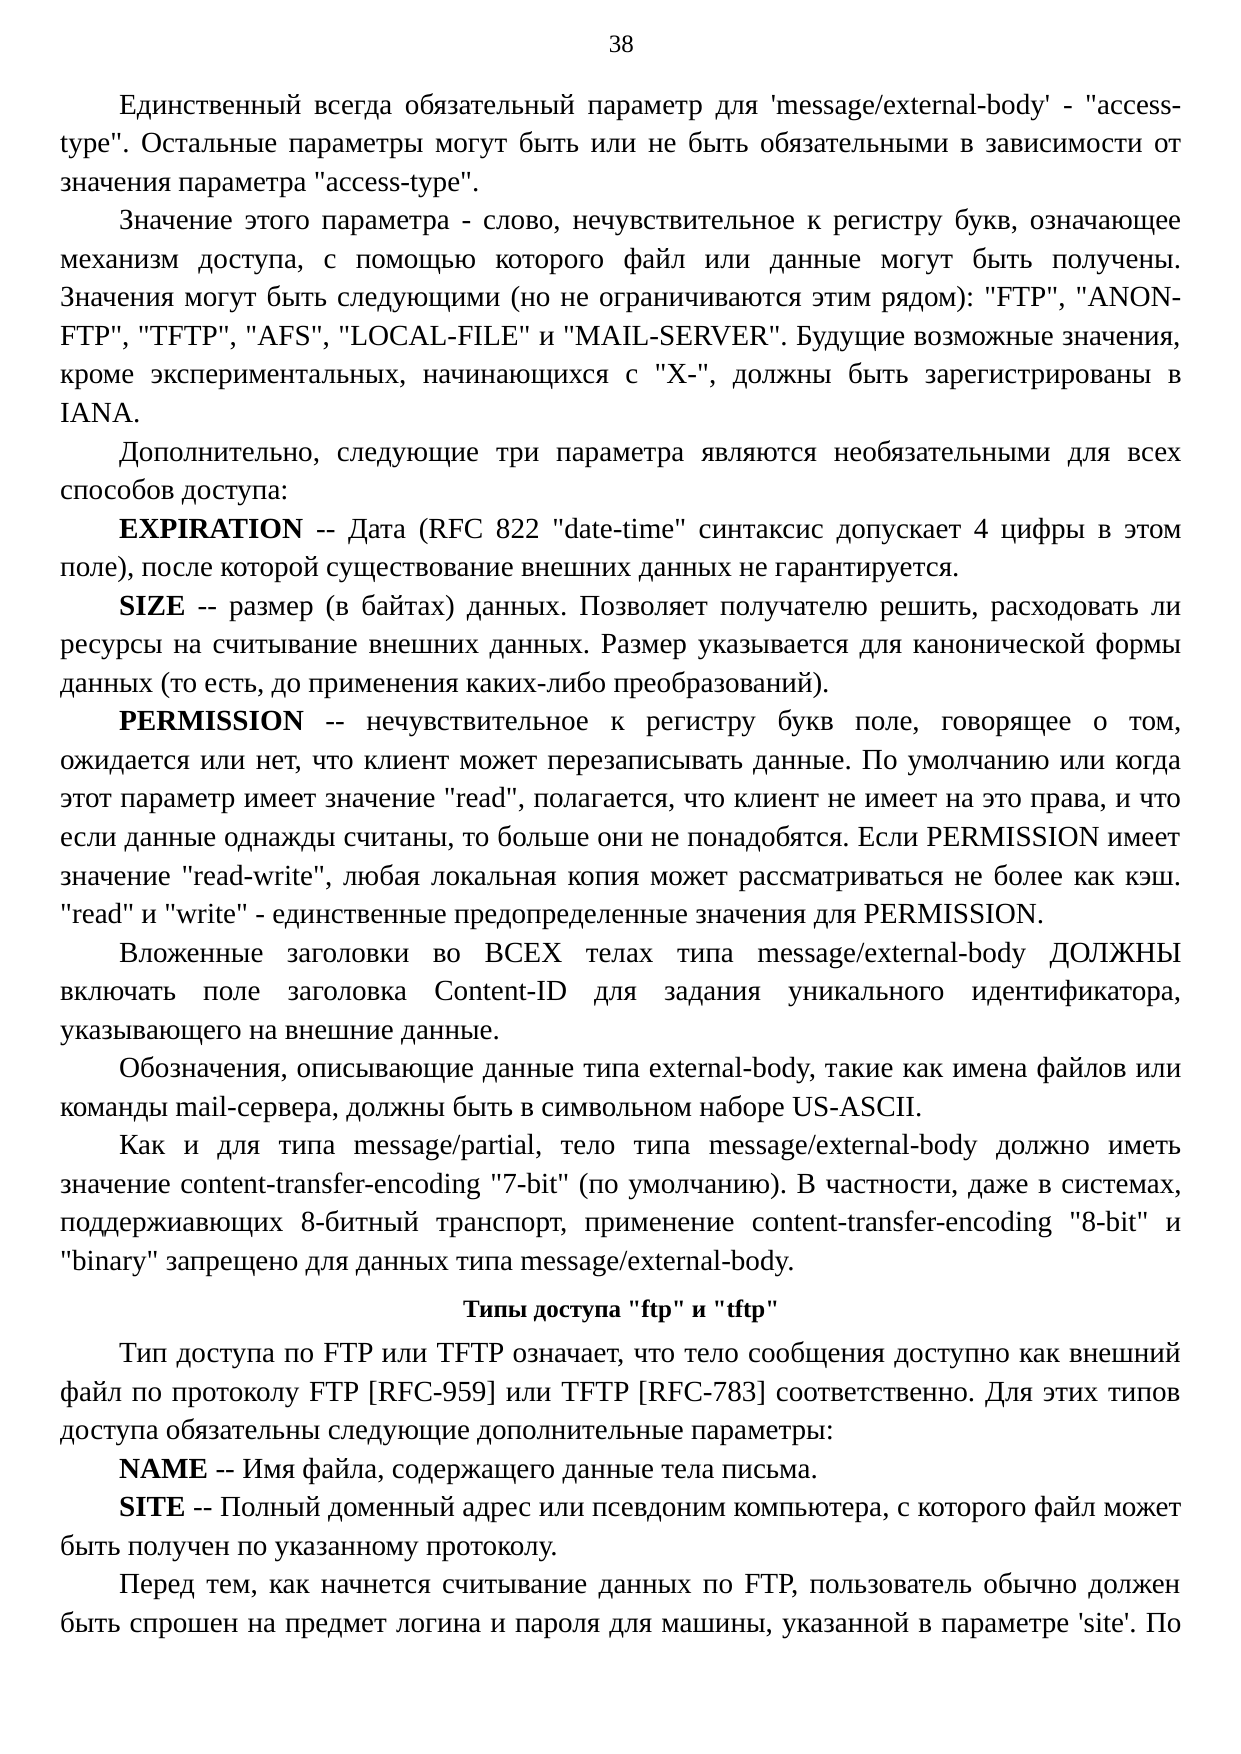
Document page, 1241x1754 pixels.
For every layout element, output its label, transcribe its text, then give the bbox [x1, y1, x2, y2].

text PERMISSION -- нечувствительное к регистру букв поле, говорящее о том, ожидается или нет, что клиент может перезаписывать данные. По умолчанию или когда этот параметр имеет значение "read", полагается, что клиент не имеет на это права, и что если данные однажды считаны, то больше они не понадобятся. Если PERMISSION имеет значение "read-write", любая локальная копия может рассматриваться не более как кэш. "read" и "write" - единственные предопределенные значения для PERMISSION. [60, 703, 1182, 930]
text NAME -- Имя файла, содержащего данные тела письма. [60, 1451, 1182, 1484]
text Как и для типа message/partial, тело типа message/external-body должно иметь значение content-transfer-encoding "7-bit" (по умолчанию). В частности, даже в системах, поддержиавющих 8-битный транспорт, применение content-transfer-encoding "8-bit" и "binary" запрещено для данных типа message/external-body. [60, 1127, 1182, 1277]
subtitle Типы доступа "ftp" и "tftp" [60, 1294, 1182, 1323]
text Тип доступа по FTP или TFTP означает, что тело сообщения доступно как внешний файл по протоколу FTP [RFC-959] или TFTP [RFC-783] соответственно. Для этих типов доступа обязательны следующие дополнительные параметры: [60, 1335, 1182, 1446]
text Перед тем, как начнется считывание данных по FTP, пользователь обычно должен быть спрошен на предмет логина и пароля для машины, указанной в параметре 'site'. По [60, 1567, 1182, 1639]
text Обозначения, описывающие данные типа external-body, такие как имена файлов или команды mail-сервера, должны быть в символьном наборе US-ASCII. [60, 1050, 1182, 1122]
text Дополнительно, следующие три параметра являются необязательными для всех способов доступа: [60, 434, 1182, 506]
text EXPIRATION -- Дата (RFC 822 "date-time" синтаксис допускает 4 цифры в этом поле), после которой существование внешних данных не гарантируется. [60, 511, 1182, 583]
text Вложенные заголовки во ВСЕХ телах типа message/external-body ДОЛЖНЫ включать поле заголовка Content-ID для задания уникального идентификатора, указывающего на внешние данные. [60, 935, 1182, 1045]
text Единственный всегда обязательный параметр для 'message/external-body' - "access-type". Остальные параметры могут быть или не быть обязательными в зависимости от значения параметра "access-type". [60, 87, 1182, 197]
text SIZE -- размер (в байтах) данных. Позволяет получателю решить, расходовать ли ресурсы на считывание внешних данных. Размер указывается для канонической формы данных (то есть, до применения каких-либо преобразований). [60, 588, 1182, 698]
text SITE -- Полный доменный адрес или псевдоним компьютера, с которого файл может быть получен по указанному протоколу. [60, 1489, 1182, 1562]
text Значение этого параметра - слово, нечувствительное к регистру букв, означающее механизм доступа, с помощью которого файл или данные могут быть получены. Значения могут быть следующими (но не ограничиваются этим рядом): "FTP", "ANON-FTP", "TFTP", "AFS", "LOCAL-FILE" и "MAIL-SERVER". Будущие возможные значения, кроме экспериментальных, начинающихся с "X-", должны быть зарегистрированы в IANA. [60, 202, 1182, 429]
